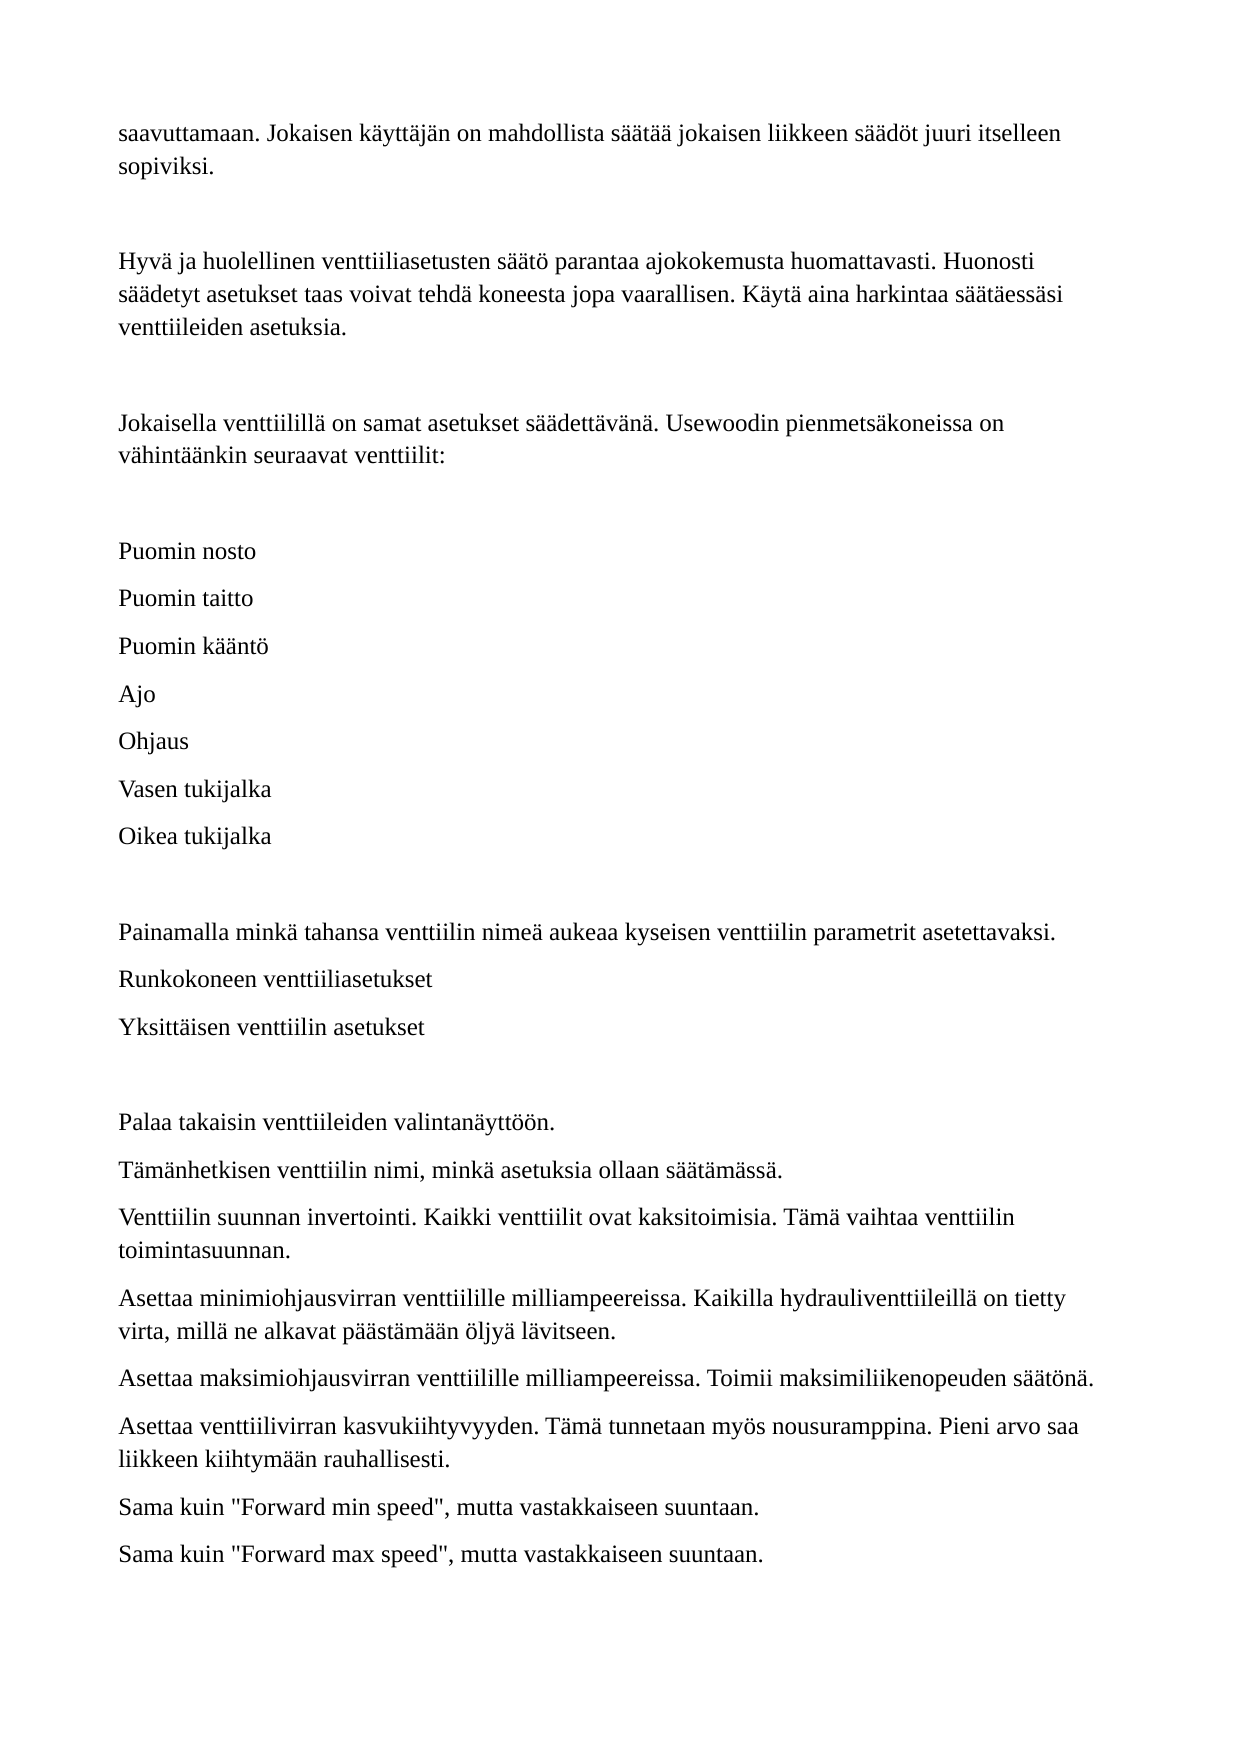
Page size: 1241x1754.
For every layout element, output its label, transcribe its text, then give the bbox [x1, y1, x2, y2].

text Runkokoneen venttiiliasetukset [118, 964, 1122, 993]
text Asettaa minimiohjausvirran venttiilille milliampeereissa. Kaikilla hydrauliventtiileillä on tietty virta, millä ne alkavat päästämään öljyä lävitseen. [118, 1283, 1122, 1345]
text Jokaisella venttiilillä on samat asetukset säädettävänä. Usewoodin pienmetsäkoneissa on vähintäänkin seuraavat venttiilit: [118, 408, 1122, 469]
text Painamalla minkä tahansa venttiilin nimeä aukeaa kyseisen venttiilin parametrit asetettavaksi. [118, 917, 1122, 945]
text saavuttamaan. Jokaisen käyttäjän on mahdollista säätää jokaisen liikkeen säädöt juuri itselleen sopiviksi. [118, 118, 1122, 180]
text Ajo [118, 679, 1122, 707]
text Hyvä ja huolellinen venttiiliasetusten säätö parantaa ajokokemusta huomattavasti. Huonosti säädetyt asetukset taas voivat tehdä koneesta jopa vaarallisen. Käytä aina harkintaa säätäessäsi venttiileiden asetuksia. [118, 246, 1122, 341]
text Tämänhetkisen venttiilin nimi, minkä asetuksia ollaan säätämässä. [118, 1155, 1122, 1183]
text Puomin taitto [118, 583, 1122, 612]
text Puomin nosto [118, 536, 1122, 564]
text Venttiilin suunnan invertointi. Kaikki venttiilit ovat kaksitoimisia. Tämä vaihtaa venttiilin toimintasuunnan. [118, 1202, 1122, 1264]
text Asettaa maksimiohjausvirran venttiilille milliampeereissa. Toimii maksimiliikenopeuden säätönä. [118, 1363, 1122, 1392]
text Sama kuin "Forward min speed", mutta vastakkaiseen suuntaan. [118, 1492, 1122, 1521]
text Oikea tukijalka [118, 821, 1122, 850]
text Sama kuin "Forward max speed", mutta vastakkaiseen suuntaan. [118, 1539, 1122, 1568]
text Yksittäisen venttiilin asetukset [118, 1012, 1122, 1041]
text Vasen tukijalka [118, 774, 1122, 803]
text Puomin kääntö [118, 631, 1122, 660]
text Asettaa venttiilivirran kasvukiihtyvyyden. Tämä tunnetaan myös nousuramppina. Pieni arvo saa liikkeen kiihtymään rauhallisesti. [118, 1411, 1122, 1473]
text Ohjaus [118, 726, 1122, 755]
text Palaa takaisin venttiileiden valintanäyttöön. [118, 1107, 1122, 1136]
